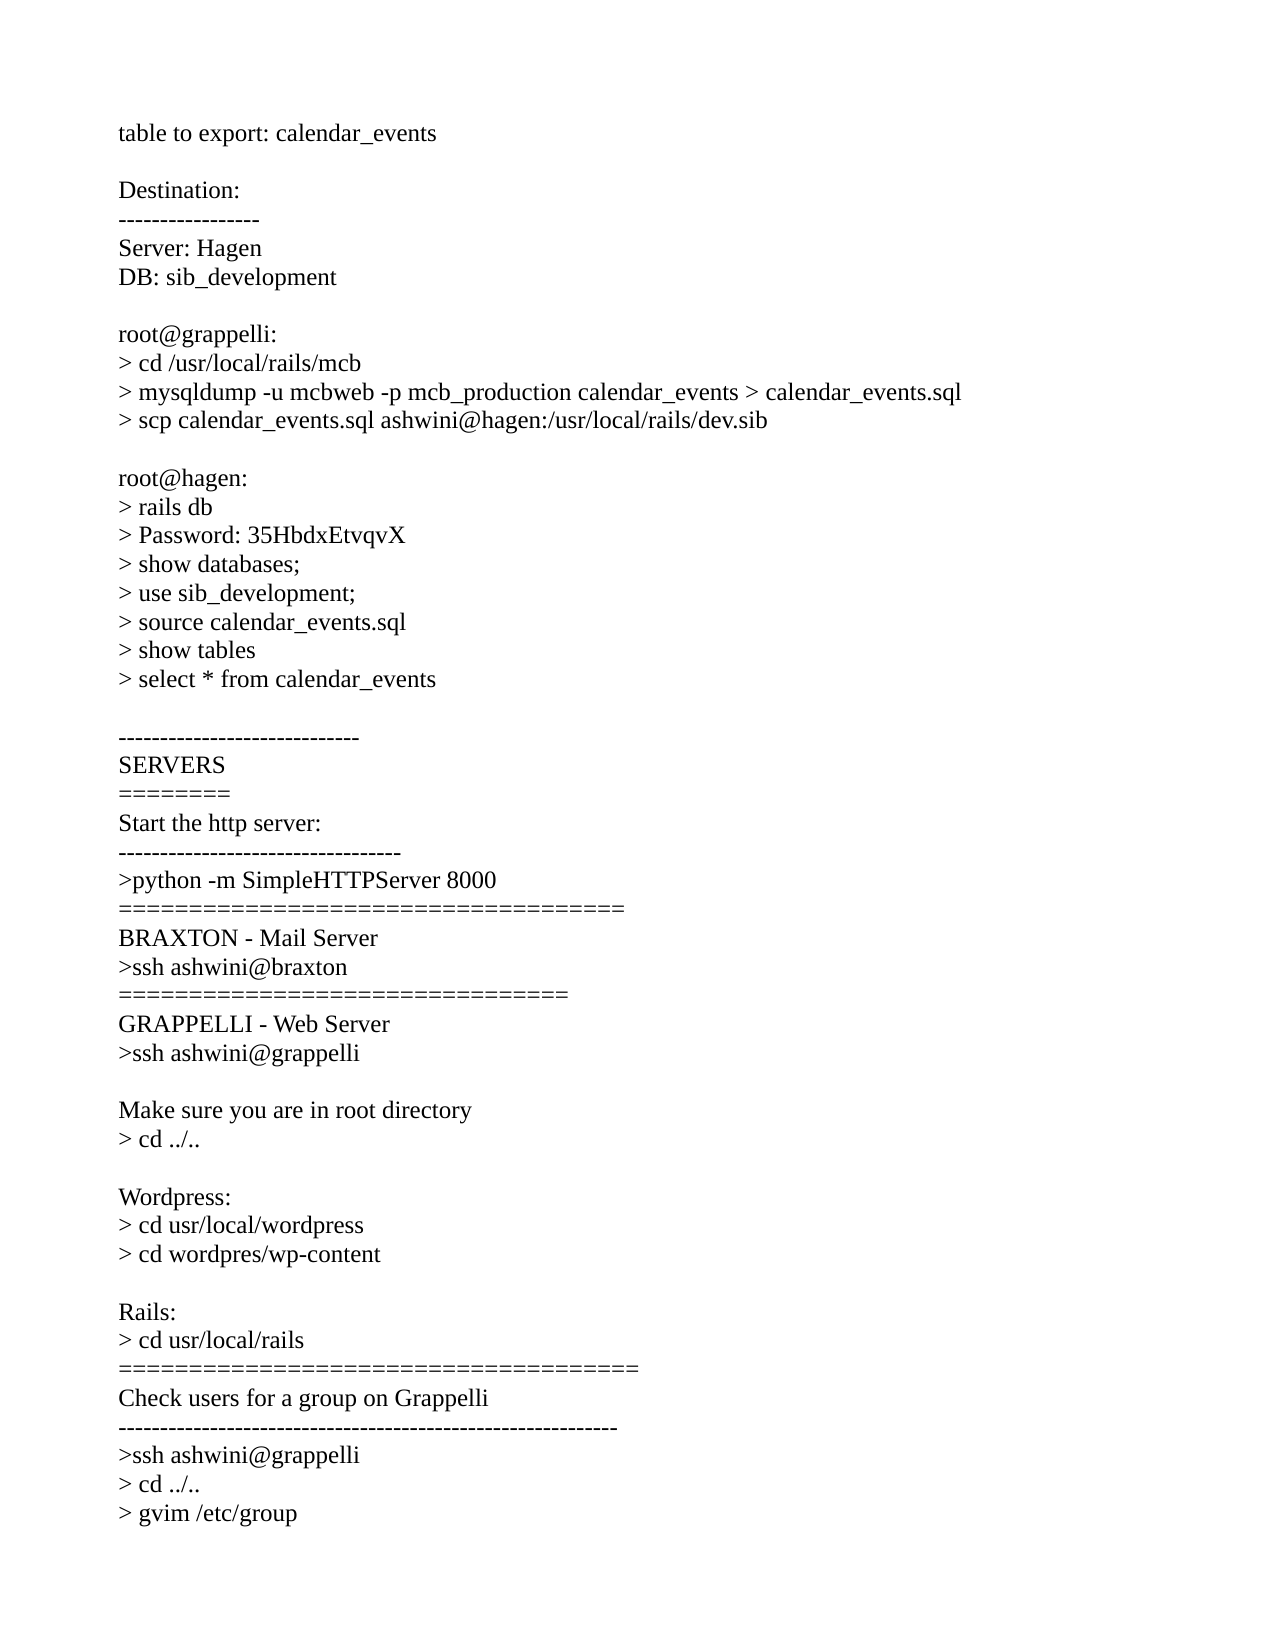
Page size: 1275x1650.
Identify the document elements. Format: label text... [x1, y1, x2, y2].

text Wordpress: [118, 1182, 1157, 1211]
text > Password: 35HbdxEtvqvX [118, 521, 1157, 549]
text >ssh ashwini@braxton [118, 952, 1157, 981]
text ===================================== [118, 1354, 1157, 1383]
text GRAPPELLI - Web Server [118, 1009, 1157, 1038]
text ======== [118, 779, 1157, 808]
text >ssh ashwini@grappelli [118, 1441, 1157, 1469]
text table to export: calendar_events [118, 118, 1157, 147]
text > source calendar_events.sql [118, 607, 1157, 636]
text DB: sib_development [118, 262, 1157, 291]
text > show databases; [118, 549, 1157, 578]
text ================================ [118, 981, 1157, 1009]
text ---------------------------------- [118, 837, 1157, 866]
text > cd ../.. [118, 1469, 1157, 1498]
text ------------------------------------------------------------ [118, 1412, 1157, 1441]
text BRAXTON - Mail Server [118, 923, 1157, 952]
text Make sure you are in root directory [118, 1096, 1157, 1124]
text Start the http server: [118, 808, 1157, 837]
text ==================================== [118, 894, 1157, 923]
text Destination: [118, 176, 1157, 204]
text Check users for a group on Grappelli [118, 1383, 1157, 1412]
text Server: Hagen [118, 233, 1157, 262]
text > cd usr/local/rails [118, 1326, 1157, 1354]
text ----------------- [118, 204, 1157, 233]
text > cd usr/local/wordpress [118, 1211, 1157, 1239]
text root@hagen: [118, 463, 1157, 492]
text >python -m SimpleHTTPServer 8000 [118, 866, 1157, 894]
text > use sib_development; [118, 578, 1157, 607]
text > mysqldump -u mcbweb -p mcb_production calendar_events > calendar_events.sql [118, 377, 1157, 406]
text > select * from calendar_events [118, 664, 1157, 693]
text > show tables [118, 636, 1157, 664]
text root@grappelli: [118, 319, 1157, 348]
text SERVERS [118, 751, 1157, 779]
text > cd wordpres/wp-content [118, 1239, 1157, 1268]
text >ssh ashwini@grappelli [118, 1038, 1157, 1067]
text > rails db [118, 492, 1157, 521]
text > cd /usr/local/rails/mcb [118, 348, 1157, 377]
text > scp calendar_events.sql ashwini@hagen:/usr/local/rails/dev.sib [118, 406, 1157, 434]
text Rails: [118, 1297, 1157, 1326]
text > gvim /etc/group [118, 1498, 1157, 1527]
text ----------------------------- [118, 722, 1157, 751]
text > cd ../.. [118, 1124, 1157, 1153]
